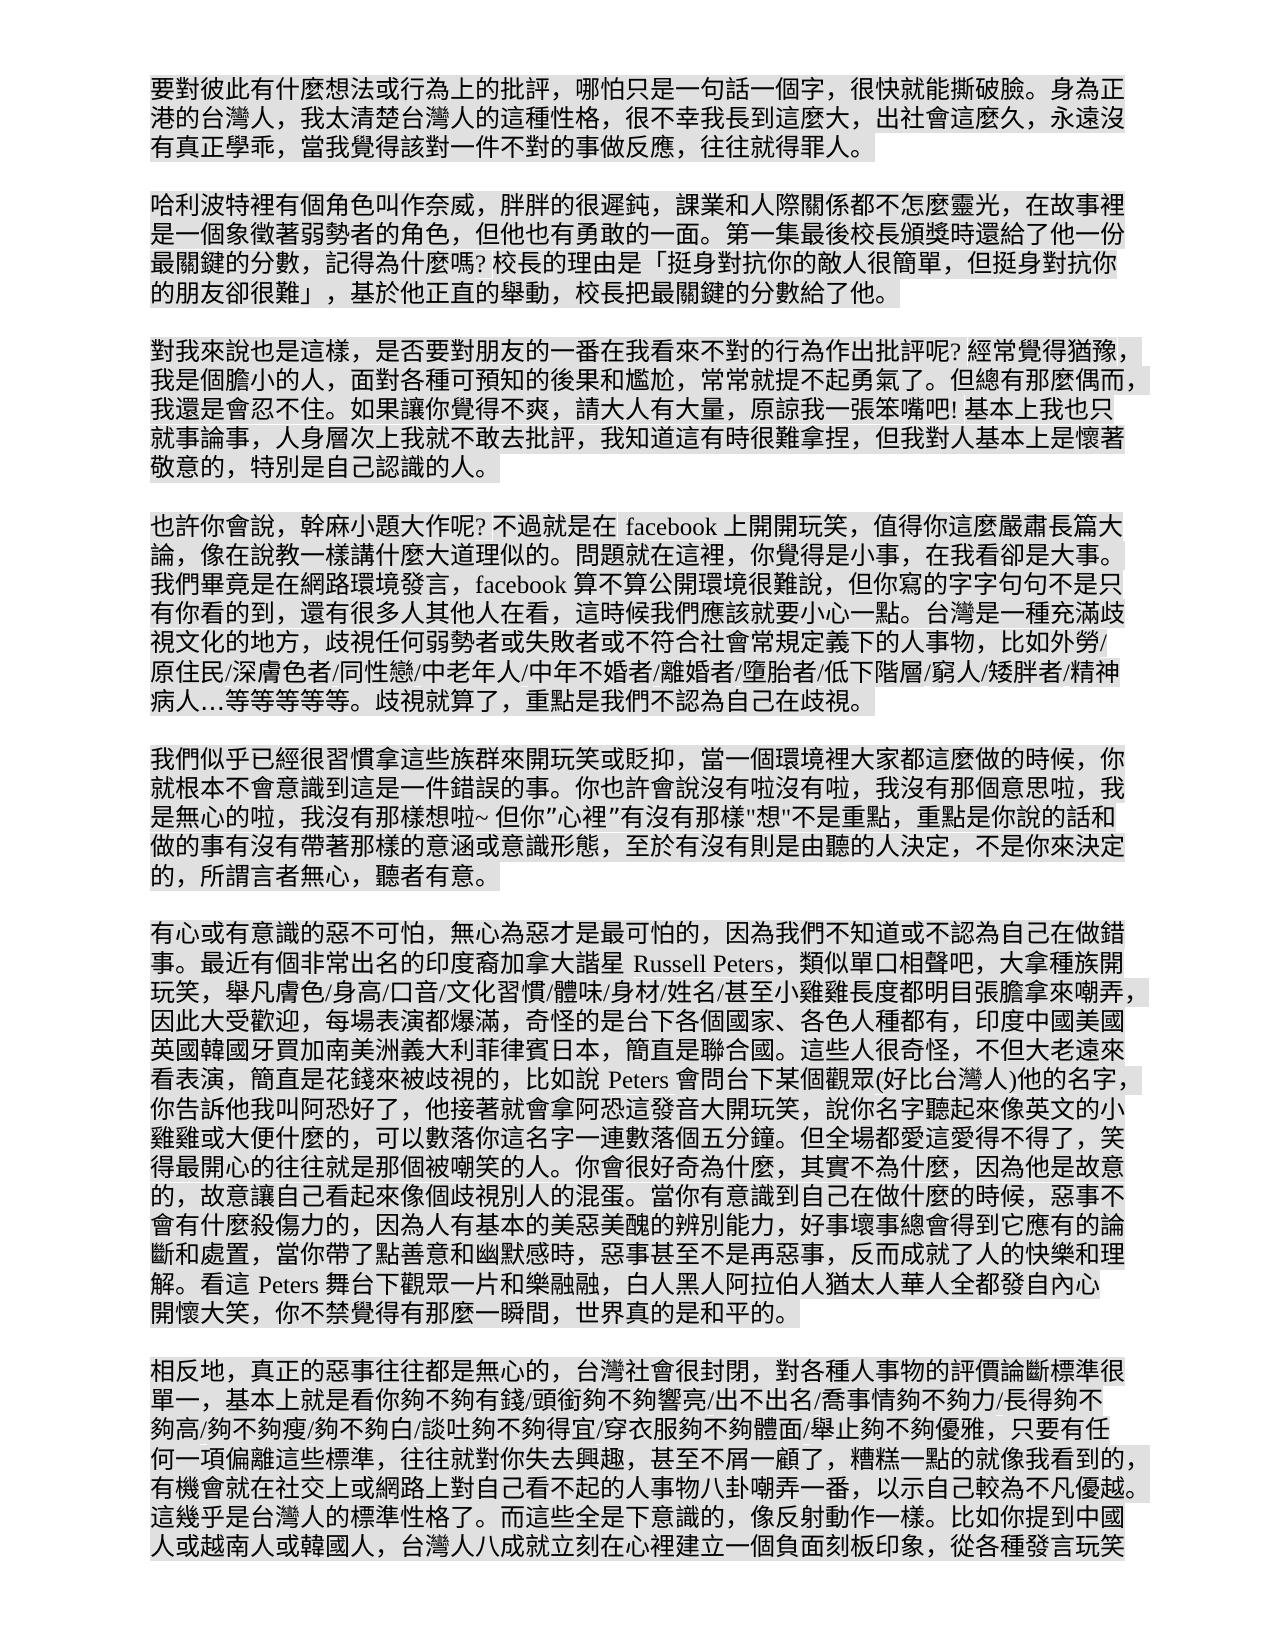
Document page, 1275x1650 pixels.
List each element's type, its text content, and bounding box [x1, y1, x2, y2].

text 底下是前兩天回應臉書上朋友的兩篇文字。基於聯絡需求和樂趣，我從兩年前開始使用臉書，但我最近愈來愈覺得臉書這東西實在很輕浮。這網站有所謂隱私權設定，讓人以為它是一種純私人的空間，但其實很多時候你寫的東西大家還是都看得到；它到底是不是一個公開發言環境實在很難說，這種模稜兩可的本質加上如潮水般隨時會被沖刷掉的發言(因為你所有的朋友的發言都會在彼此的版面上出現，想像你在臉書上有兩百個朋友，每天一個人講一句話，你的版面一天就有兩百則留言)，讓使用者養成一種說話不負責任的習慣，幾乎各種挑撥族群或是歧視或言語操弄或人身八卦都是常態，人們根本不在乎。臉書這東西本質是輕薄短小的，我看總有一天會被人們厭惡而淘汰。 陳真說台灣人排斥非我族類，但我看台灣人自己沒這感覺，他搞不好覺得自己很公正很有正義感很有美感，根本不覺得自己有排他性。這位朋友和我挺熟，在生活和臉書上十分順遂而得寵，差不多是眾星拱月那樣，很受歡迎，她無時無刻喜歡展現自己的所謂優雅和不凡，優雅就算了，但這態勢似隨著時日變本加厲，前幾天在臉書上說她固定去跑步時，看到旁邊的「中年婦女」們在「大放厥詞」抱怨的生活的種種辛苦和不順，然後說我也不是刻板印象啦，我知道這裡頭有很多更深層的結構性因素啦，但是唉，看她們那樣嘮嘮叨叨、大聲碎唸發牢騷，讓我更堅定不要變成那樣的人，要成為一個懂得照顧自己，夠氣質又優雅的女性…bla bla (抱歉為了隱私，原文不能貼出) 因此我寫了這兩段文字回應。鈺錠說我很不識相，竟然敢公然冒犯眾多男性朋友心中的女神。我其實也很猶豫，因為台灣人不好惹，但我最後還是鼓氣勇氣寫了。第二天見面一陣尷尬，對方在我面前眼淚直掉，一直跟我解釋說她不是那樣，她沒有不知人間疾苦云云，我看了實在於心不忍，很後悔，雖然我本意是好的，但有時候就是好意在傷人。 不好意思引用陳真說過的維根斯坦的一段話，我不是故意拿它來給自己文章加分，而是我真的深深被這段話給打動。 --------------------------------- XX，說些老實話，請妳聽了不要覺得被冒犯，我很少對別人發表意見，但我開口就不會說假話，我也不喜歡奉承，如果妳覺得被冒犯到，請原諒我吧，一個粗俗的人畢竟不懂什麼修詞。至少這些是我的真心話，我當妳是朋友，真正的朋友應該不會因為我的一些誠實想法而覺得我是故意找麻煩或懷有敵意。 我看妳臉書上的一堆發言，感覺妳真的蠻自戀的，自戀是好事，我就很自戀，但自我感覺良好到某種無知卻是另一回事。一個人有沒有辦法看起來很優雅或很溫馨或很有氣質，純綷是看他/她的社經條件，用什麼"結構性因素"這種詞真的是蠻傻的，說穿了是一種漂亮修詞，中產階級用來吃下層階級豆腐的粗口罷了。我想妳大概從小到大沒吃過什麼苦吧，沒有真正窮過、病過、被生活打擊過，體會過什麼是沒錢吃飯、沒錢繳房租，自己或親友發生事故求助無門是什麼感覺，妳大概也沒有被歧視過、被不良的環境和人糟蹋過，沒有真正為了生存而委屈求全或奔波勞累過。 我不是說人一定要過這種苦日子後才能來談道理，沒有人喜歡受苦，我要說的是一個人有沒有辦法避開這些痛苦，和他的社經地位是直接相關的。物質條件好，沒有後顧之憂的人可以不必委屈自己，沒錢沒勢的人就只能撐著掙扎求生。 只要是人，其實品性耐性美感都差不多，那些妳認為「大放厥詞」抱怨生活種種的歐巴桑，其實就只是因為她們無法逃開那樣的生活，而任何人在那樣的處境下都不會有多少耐心和意願去維持什麼優雅形象或氣質的，活都很困難了，還什麼狗屁優雅? 當你的生活充滿苦處時，抱怨只是一種必然。妳覺得大聲講話或潑婦罵街很讓妳受不了是嗎? 我想那是因為妳從來沒有受過真正的苦，那種會讓妳大聲痛哭或痛罵的苦。 不要誤會，我不是責備妳，一個人生來是什麼命多半是註定的，妳若有很好的家庭或工作或經濟狀況而可以過順遂的日子，應該感到高興，好好享受妳的生活。但多用些大腦，理解一下這個世界，我是說真正的理解而不是用一堆既有的眼光或理論去評價別人。妳是輔導老師不是嗎? 輔導老師理應是最有同理心(empathy) 和病識感 (insight) 的，我不懷疑妳的專業，但依我的觀察結果，我實在很難想像被妳輔導的後果，如果我是個歐巴桑或是問題家庭的小孩，我會很害怕被妳輔導，我很怕妳會叫我要優雅/要有氣質/要安靜/不要生氣/要乖/要融入群體/不可以說髒話/要聽老師的話/不可以怨天尤人/不要偏激/不要得罪人，套句妳說的話，妳似乎沒有辦法「確實地理解到」別人的痛苦。否則妳就不會這樣子講那些歐巴桑了。 能維持規律運動，整天跑步攀岩游泳健身的，不會是底層階級的人做的事，多半是中產階級才會那麼有錢有閒，如果這些作息或運動讓妳有什麼優雅或氣質的感覺，那純綷就是因為妳是個中產階級。中產沒什麼不好，像我現在就慢慢開始過著一種中產的生活形態。但我們最好有點病識感，不要自欺欺人，說什麼自己穩定的生活和情緒和優雅的形象是發自內心或自己努力修養來的，那太不老實了; 現代人發明了所謂公主病王子病天龍國之類的名詞，但在我看病因都差不多，以為自己「本質上」優於別人在我看是最壞最壞的一種病。當然我不是說妳”就是”這樣，妳是不是這樣只有妳自己知道，我只是說妳的文字給我那種感覺。 人其實都差不多，如果把妳從出生就丟到那些歐巴桑的環境，說不定妳現在就和她們一模一樣，或是把妳丟到我的環境，說不定妳也和我現在一樣滿口粗話笑話，整天想著春天的氣息。反之亦然。一個人的”氣質”大概是出生就註定了，端看送子鳥把你丟到哪家的門口，但一個人的品性卻是看他後天的作為，簡單講是一種對非我族類的事物的思索和理解，比如我見過很多三教九流的人，我觀察到有錢人大都很不快樂，內心很不平靜，但我不會因此而瞧不起他或惡意貶低他們，即便我覺得中產階級和上流階級讓我感到很反感，我不會因此把他們說成一副「生來」就那麼蠢那麼物欲那麼壞心眼而無法改變，進而突顯自己，說自己是優於他們。人生來都差不多，差別只在你/妳生在哪裡。如果再簡化點說不過是一個錢字，大家都說錢是身外物，確實，錢不過是你銀行戶頭裡一個數字，但這個數字卻讓人的生命如此不同。至少它和什麼氣質優雅家教談吐是正相關的。 如果我寫這些讓妳覺得不舒服，請寬恕我吧，至少我是抱著全然的誠意，一般人不會浪費時間打一兩千字只為了得罪朋友吧，而且還是一個禮拜見兩三次面、相處愉快的好朋友。寫這些其實也不是針對妳，我寫給所有我在臉書上認識的朋友，你們不要覺得在看好戲，捫心自問吧，自己是什麼樣的人，過什麼樣的生活，然後再決定用什麼態度對待和你不一樣的人。哲學家維根思坦（Ludwig Wittgenstein）說：「安靜過活，善待每一個人，理解他們，因為這是我們所有人共同的願望。」 最後拜託，別按什麼讚了，我感覺臉書上大家拼命按讚只是為了一種緩和氣氛手段、一種表態、一種怕被人家發現自己不爽的掩飾。講正經話時按「讚」是很輕浮的，想法上的衝突有時不是一件那麼讓人舒服的事。我寫這些如果讓有人看了很開心覺得很讚，那表示你/妳並沒有真正在聽我說什麼，否則你/妳應該覺得被深深擊中才對。 --------------------------------- 寫一點延伸的想法，和任何人都無關，純綷就事討論。 我對任何人的回應純綷是針對對方文字給我的感覺，文字就像指紋一樣，反映的是你自己的美感或氣味。美感和道德感有時是分不開的，如果我對誰使用強烈措詞，那是因為你的文字讓我覺得偏離了一個正直的發言該有的態度，比如說讓我覺得對任何社會定義下的弱勢者或失敗者有歧視的意味。 當然凡事都很難說，我的觀感只是我的觀感，你究竟是不是這樣的人或抱有那樣的心態，只有你自己知道，有些事屬唯心，一個人如何證明自己寫東西是不是帶著優越感或是歧視? 沒辦法對吧? 就像如果你看了我寫的這些覺得我好像很兇惡或很生氣，但其實我沒有啊，我算是個很和善很快樂的人，而且這兩天心情好得不得了(因為賺了一筆錢)，看啥事都順眼，但我卻無法證明這點。所以重點是討論就是討論，你純綷只能就文字意義或感覺上來表達你的想法，我對一個人的批評只屬文字層面，倘若你本人不是這樣，那就好了，就當我在放屁好了。 這就是為什麼我寫東西常猶豫再三，因為我寫的都是肺腑之言，當我對一件事感到反感時，只要我決定開口，我不會為了人際利害關係或什麼表面和諧而說出違心之論，和我作朋友應該可以很放心，我有任何不爽都一定直接對當事人講的，絕不會在背後陰陰暗暗地批評造謠或搞小動作。我知道這樣是很不合乎台灣人發言習慣的，台式教育叫我們要維持表面和諧，要八面玲瓏，不要得罪人，要懂明哲保身，特別是你的朋友(敵人就隨便了，要搞破壞要來陰的都行)。我發現台式的朋友關係有時挺脆弱的，吃喝玩樂時稱兄道弟，但只要對彼此有什麼想法或行為上的批評，哪怕只是一句話一個字，很快就能撕破臉。身為正港的台灣人，我太清楚台灣人的這種性格，很不幸我長到這麼大，出社會這麼久，永遠沒有真正學乖，當我覺得該對一件不對的事做反應，往往就得罪人。 哈利波特裡有個角色叫作奈威，胖胖的很遲鈍，課業和人際關係都不怎麼靈光，在故事裡是一個象徵著弱勢者的角色，但他也有勇敢的一面。第一集最後校長頒獎時還給了他一份最關鍵的分數，記得為什麼嗎? 校長的理由是「挺身對抗你的敵人很簡單，但挺身對抗你的朋友卻很難」，基於他正直的舉動，校長把最關鍵的分數給了他。 對我來說也是這樣，是否要對朋友的一番在我看來不對的行為作出批評呢? 經常覺得猶豫，我是個膽小的人，面對各種可預知的後果和尷尬，常常就提不起勇氣了。但總有那麼偶而，我還是會忍不住。如果讓你覺得不爽，請大人有大量，原諒我一張笨嘴吧! 基本上我也只就事論事，人身層次上我就不敢去批評，我知道這有時很難拿捏，但我對人基本上是懷著敬意的，特別是自己認識的人。 也許你會說，幹麻小題大作呢? 不過就是在 facebook 上開開玩笑，值得你這麼嚴肅長篇大論，像在說教一樣講什麼大道理似的。問題就在這裡，你覺得是小事，在我看卻是大事。我們畢竟是在網路環境發言，facebook 算不算公開環境很難說，但你寫的字字句句不是只有你看的到，還有很多人其他人在看，這時候我們應該就要小心一點。台灣是一種充滿歧視文化的地方，歧視任何弱勢者或失敗者或不符合社會常規定義下的人事物，比如外勞/原住民/深膚色者/同性戀/中老年人/中年不婚者/離婚者/墮胎者/低下階層/窮人/矮胖者/精神病人…等等等等等。歧視就算了，重點是我們不認為自己在歧視。 我們似乎已經很習慣拿這些族群來開玩笑或貶抑，當一個環境裡大家都這麼做的時候，你就根本不會意識到這是一件錯誤的事。你也許會說沒有啦沒有啦，我沒有那個意思啦，我是無心的啦，我沒有那樣想啦~ 但你”心裡”有沒有那樣"想"不是重點，重點是你說的話和做的事有沒有帶著那樣的意涵或意識形態，至於有沒有則是由聽的人決定，不是你來決定的，所謂言者無心，聽者有意。 有心或有意識的惡不可怕，無心為惡才是最可怕的，因為我們不知道或不認為自己在做錯事。最近有個非常出名的印度裔加拿大諧星 Russell Peters，類似單口相聲吧，大拿種族開玩笑，舉凡膚色/身高/口音/文化習慣/體味/身材/姓名/甚至小雞雞長度都明目張膽拿來嘲弄，因此大受歡迎，每場表演都爆滿，奇怪的是台下各個國家、各色人種都有，印度中國美國英國韓國牙買加南美洲義大利菲律賓日本，簡直是聯合國。這些人很奇怪，不但大老遠來看表演，簡直是花錢來被歧視的，比如說 Peters 會問台下某個觀眾(好比台灣人)他的名字，你告訴他我叫阿恐好了，他接著就會拿阿恐這發音大開玩笑，說你名字聽起來像英文的小雞雞或大便什麼的，可以數落你這名字一連數落個五分鐘。但全場都愛這愛得不得了，笑得最開心的往往就是那個被嘲笑的人。你會很好奇為什麼，其實不為什麼，因為他是故意的，故意讓自己看起來像個歧視別人的混蛋。當你有意識到自己在做什麼的時候，惡事不會有什麼殺傷力的，因為人有基本的美惡美醜的辨別能力，好事壞事總會得到它應有的論斷和處置，當你帶了點善意和幽默感時，惡事甚至不是再惡事，反而成就了人的快樂和理解。看這 Peters 舞台下觀眾一片和樂融融，白人黑人阿拉伯人猶太人華人全都發自內心開懷大笑，你不禁覺得有那麼一瞬間，世界真的是和平的。 相反地，真正的惡事往往都是無心的，台灣社會很封閉，對各種人事物的評價論斷標準很單一，基本上就是看你夠不夠有錢/頭銜夠不夠響亮/出不出名/喬事情夠不夠力/長得夠不夠高/夠不夠瘦/夠不夠白/談吐夠不夠得宜/穿衣服夠不夠體面/舉止夠不夠優雅，只要有任何一項偏離這些標準，往往就對你失去興趣，甚至不屑一顧了，糟糕一點的就像我看到的，有機會就在社交上或網路上對自己看不起的人事物八卦嘲弄一番，以示自己較為不凡優越。這幾乎是台灣人的標準性格了。而這些全是下意識的，像反射動作一樣。比如你提到中國人或越南人或韓國人，台灣人八成就立刻在心裡建立一個負面刻板印象，從各種發言玩笑你就會知道大多數台灣人的心裡，中國人 = 豬，韓國人 = 狗，越南菲律賓 = 沒文化髒兮兮的外勞。若是歐美人士就不一樣了，就是有氣質有涵養有文化，聰明又風趣又大方，又高又帥又正，簡直是天使，那種崇拜仰慕之情簡直溢於言表，完全是反射動作，少有例外。 無意識的地方才是問題所在，因為你不是故意的。惡事之所以可以一直存在就是因為大家都不是故意的，當大家都覺得這麼做沒什麼錯的時候，錯事就很難被糾正過來了。除了你真的願意犯眾怒，把它給清楚指出來 (下場請自行想像)。我們當然很難期待改變發生在一朝一夕，但一個社會大概也唯有透過這方式才有進步可能。台灣社會很躁動很不快樂很不平靜，在我看那種單一價值觀下衍生出來的歧視文化就是元兇之一，在這種唯一答案的環境下，人人自危恐懼，因好努力符合這份標準，成為其中一員，因為你很怕偏離了那種標準，就成了被八卦嘲弄欺壓的一方，這樣的意識形態高壓下，人的內心永遠無法有寧靜安穩的一刻。 人生道路本該多變而色彩繽紛，如果你開了一條又窄又擠的高速公路，然後說這才叫路，只有走這條才能到達唯一目的，那大家日子就難過了，只得像沙丁魚一樣你推我擠，擠上路的自鳴得意，擠不上的只好自卑消沉。但這不該是世界的面貌，世界很大，看你要走什麼路都可以，沒有路的地方你可以自己走出路來，而且四通八達，不是只有唯一的方向和目的。 [150, 75, 1125, 1561]
